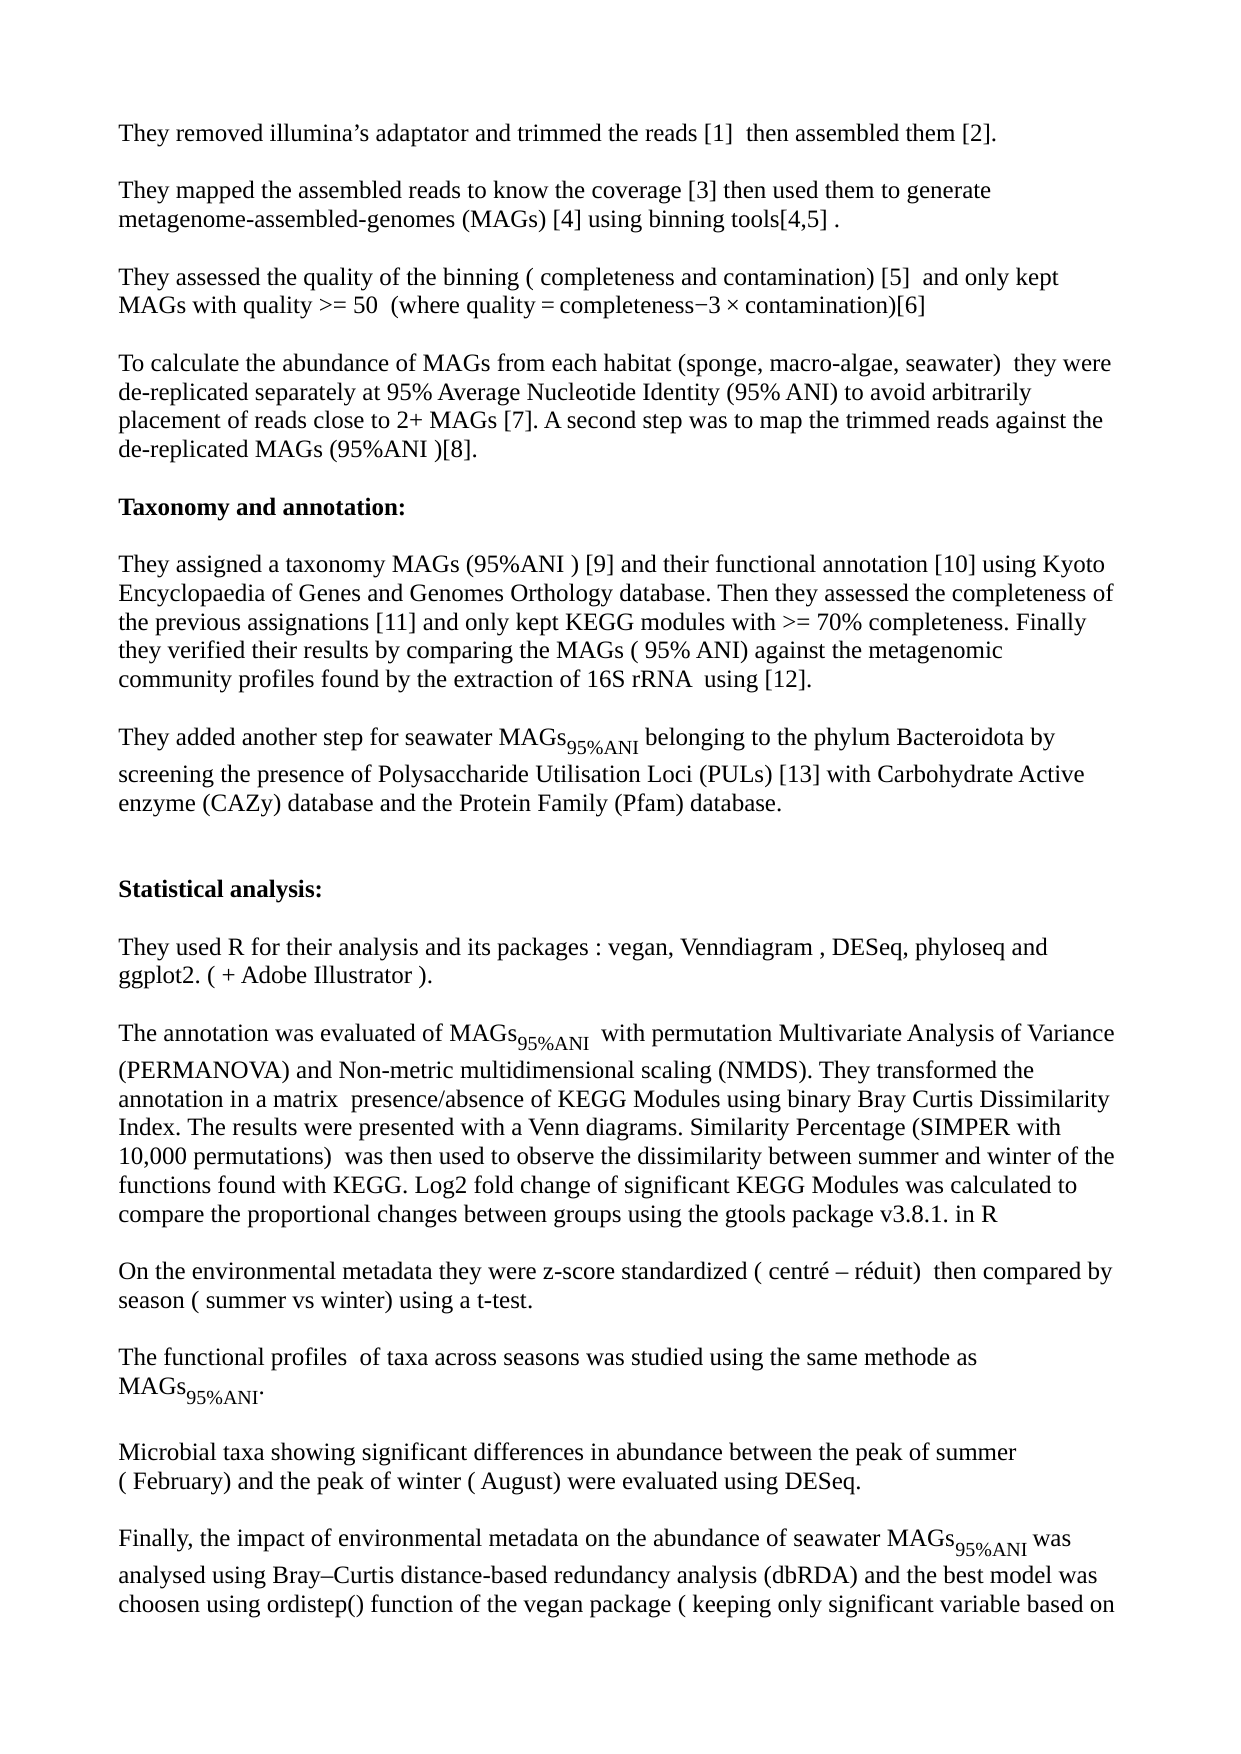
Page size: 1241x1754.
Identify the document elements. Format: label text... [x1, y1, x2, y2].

text They assessed the quality of the binning ( completeness and contamination) [5] and only kept MAGs with quality >= 50 (where quality = completeness−3 × contamination)[6] [118, 262, 1122, 319]
text They mapped the assembled reads to know the coverage [3] then used them to generate metagenome-assembled-genomes (MAGs) [4] using binning tools[4,5] . [118, 176, 1122, 233]
text Statistical analysis: [118, 874, 1122, 903]
text On the environmental metadata they were z-score standardized ( centré – réduit) then compared by season ( summer vs winter) using a t-test. [118, 1256, 1122, 1314]
text The annotation was evaluated of MAGs95%ANI with permutation Multivariate Analysis of Variance (PERMANOVA) and Non-metric multidimensional scaling (NMDS). They transformed the annotation in a matrix presence/absence of KEGG Modules using binary Bray Curtis Dissimilarity Index. The results were presented with a Venn diagrams. Similarity Percentage (SIMPER with 10,000 permutations) was then used to observe the dissimilarity between summer and winter of the functions found with KEGG. Log2 fold change of significant KEGG Modules was calculated to compare the proportional changes between groups using the gtools package v3.8.1. in R [118, 1018, 1122, 1227]
text Taxonomy and annotation: [118, 492, 1122, 521]
text To calculate the abundance of MAGs from each habitat (sponge, macro-algae, seawater) they were de-replicated separately at 95% Average Nucleotide Identity (95% ANI) to avoid arbitrarily placement of reads close to 2+ MAGs [7]. A second step was to map the trimmed reads against the de-replicated MAGs (95%ANI )[8]. [118, 348, 1122, 463]
text They assigned a taxonomy MAGs (95%ANI ) [9] and their functional annotation [10] using Kyoto Encyclopaedia of Genes and Genomes Orthology database. Then they assessed the completeness of the previous assignations [11] and only kept KEGG modules with >= 70% completeness. Finally they verified their results by comparing the MAGs ( 95% ANI) against the metagenomic community profiles found by the extraction of 16S rRNA using [12]. They added another step for seawater MAGs95%ANI belonging to the phylum Bacteroidota by screening the presence of Polysaccharide Utilisation Loci (PULs) [13] with Carbohydrate Active enzyme (CAZy) database and the Protein Family (Pfam) database. [118, 549, 1122, 817]
text Microbial taxa showing significant differences in abundance between the peak of summer ( February) and the peak of winter ( August) were evaluated using DESeq. [118, 1437, 1122, 1495]
text The functional profiles of taxa across seasons was studied using the same methode as MAGs95%ANI. [118, 1342, 1122, 1408]
text Finally, the impact of environmental metadata on the abundance of seawater MAGs95%ANI was analysed using Bray–Curtis distance-based redundancy analysis (dbRDA) and the best model was choosen using ordistep() function of the vegan package ( keeping only significant variable based on [118, 1523, 1122, 1618]
text They used R for their analysis and its packages : vegan, Venndiagram , DESeq, phyloseq and ggplot2. ( + Adobe Illustrator ). [118, 932, 1122, 989]
text They removed illumina’s adaptator and trimmed the reads [1] then assembled them [2]. [118, 118, 1122, 147]
